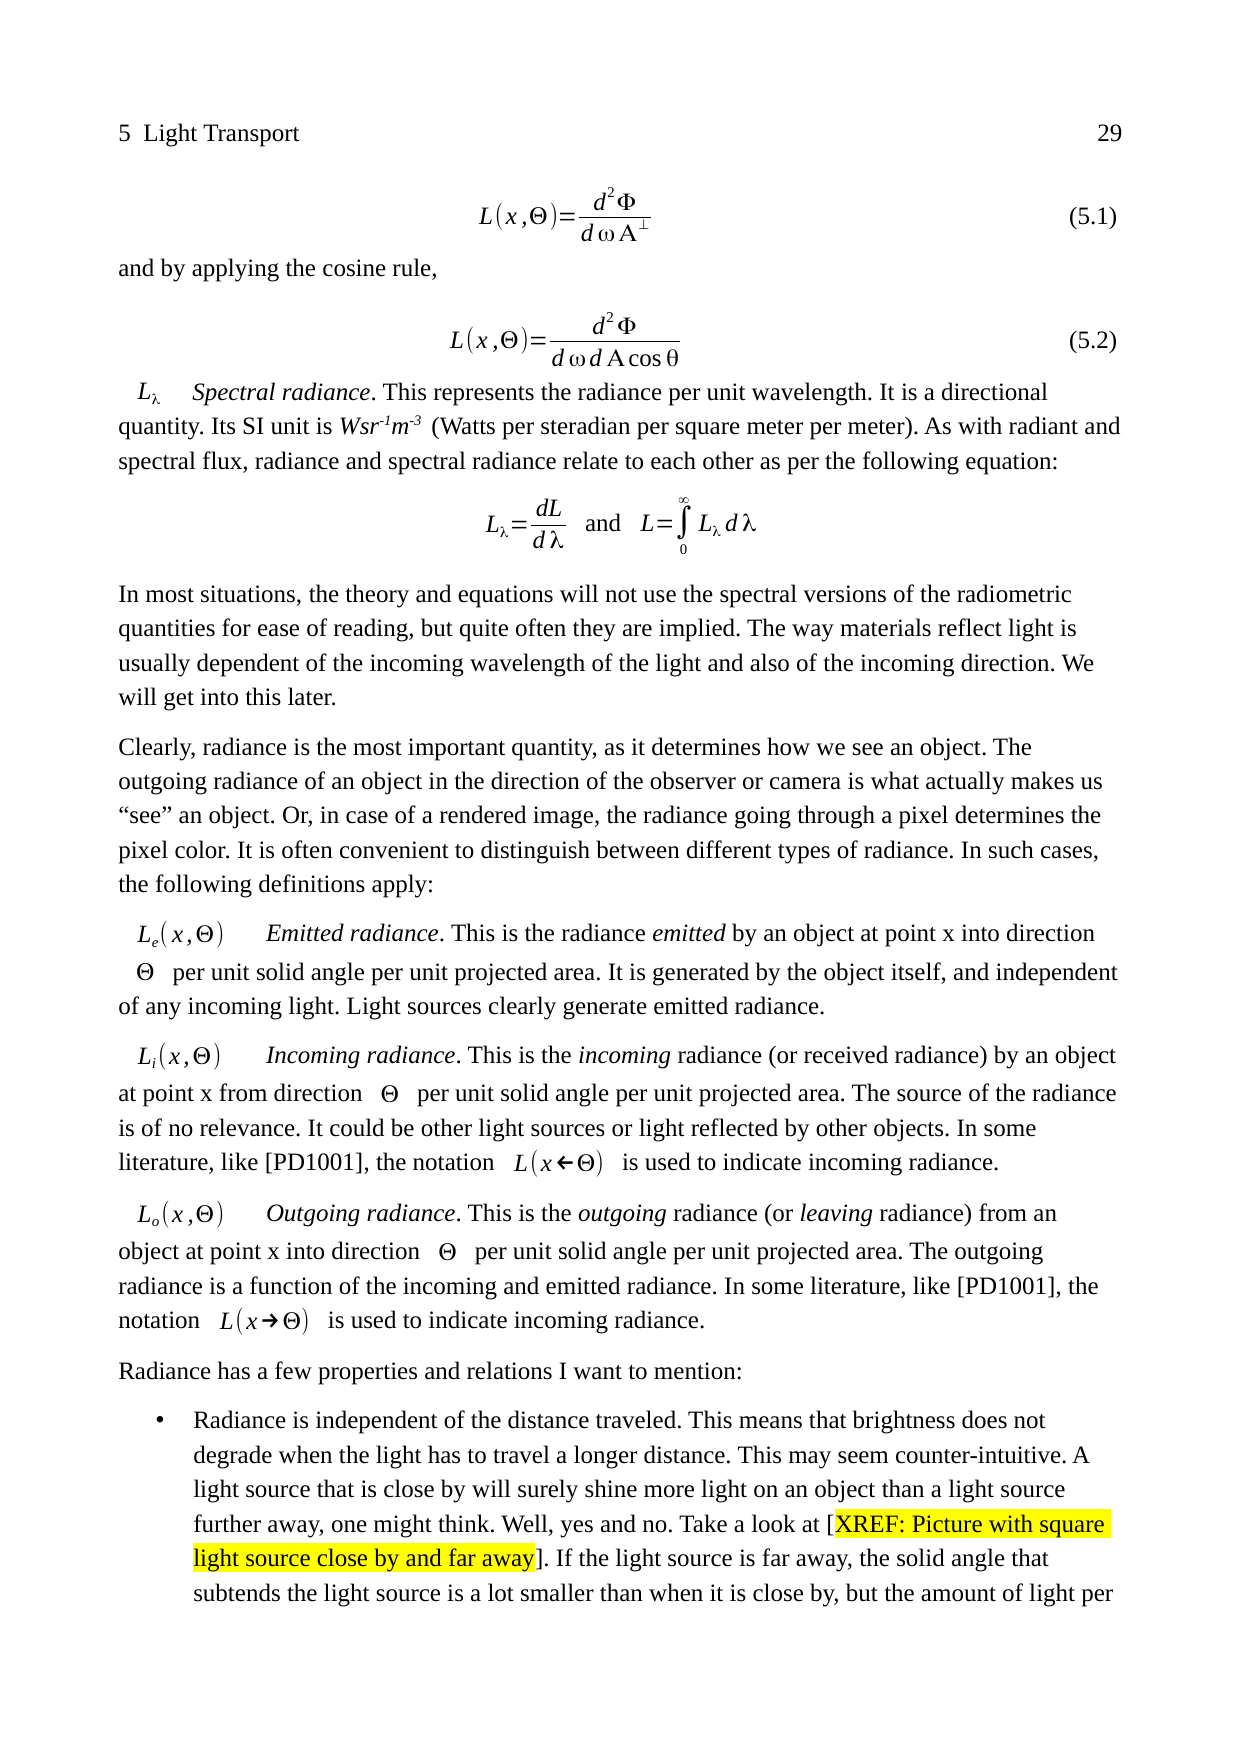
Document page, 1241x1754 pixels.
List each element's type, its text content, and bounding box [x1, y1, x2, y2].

text Outgoing radiance. This is the outgoing radiance (or leaving radiance) from an object at point x into directionper unit solid angle per unit projected area. The outgoing radiance is a function of the incoming and emitted radiance. In some literature, like [PD1001], the notationis used to indicate incoming radiance. [118, 1198, 1122, 1336]
text and [118, 495, 1122, 559]
text Clearly, radiance is the most important quantity, as it determines how we see an object. The outgoing radiance of an object in the direction of the observer or camera is what actually makes us “see” an object. Or, in case of a rendered image, the radiance going through a pixel determines the pixel color. It is often convenient to distinguish between different types of radiance. In such cases, the following definitions apply: [118, 732, 1122, 898]
table_header (5.2) [1011, 302, 1122, 377]
text Emitted radiance. This is the radiance emitted by an object at point x into directionper unit solid angle per unit projected area. It is generated by the object itself, and independent of any incoming light. Light sources clearly generate emitted radiance. [118, 918, 1122, 1020]
list Radiance is independent of the distance traveled. This means that brightness does not degrade when the light has to travel a longer distance. This may seem counter-intuitive. A light source that is close by will surely shine more light on an object than a light source further away, one might think. Well, yes and no. Take a look at [XREF: Picture with square light source close by and far away]. If the light source is far away, the solid angle that subtends the light source is a lot smaller than when it is close by, but the amount of light per [156, 1405, 1122, 1607]
text Radiance has a few properties and relations I want to mention: [118, 1356, 1122, 1385]
table_header [118, 178, 1011, 253]
text Spectral radiance. This represents the radiance per unit wavelength. It is a directional quantity. Its SI unit is Wsr-1m-3 (Watts per steradian per square meter per meter). As with radiant and spectral flux, radiance and spectral radiance relate to each other as per the following equation: [118, 377, 1122, 475]
table_header [118, 302, 1011, 377]
text Incoming radiance. This is the incoming radiance (or received radiance) by an object at point x from directionper unit solid angle per unit projected area. The source of the radiance is of no relevance. It could be other light sources or light reflected by other objects. In some literature, like [PD1001], the notationis used to indicate incoming radiance. [118, 1040, 1122, 1178]
table_header (5.1) [1011, 178, 1122, 253]
text and by applying the cosine rule, [118, 253, 1122, 282]
text In most situations, the theory and equations will not use the spectral versions of the radiometric quantities for ease of reading, but quite often they are implied. The way materials reflect light is usually dependent of the incoming wavelength of the light and also of the incoming direction. We will get into this later. [118, 579, 1122, 711]
